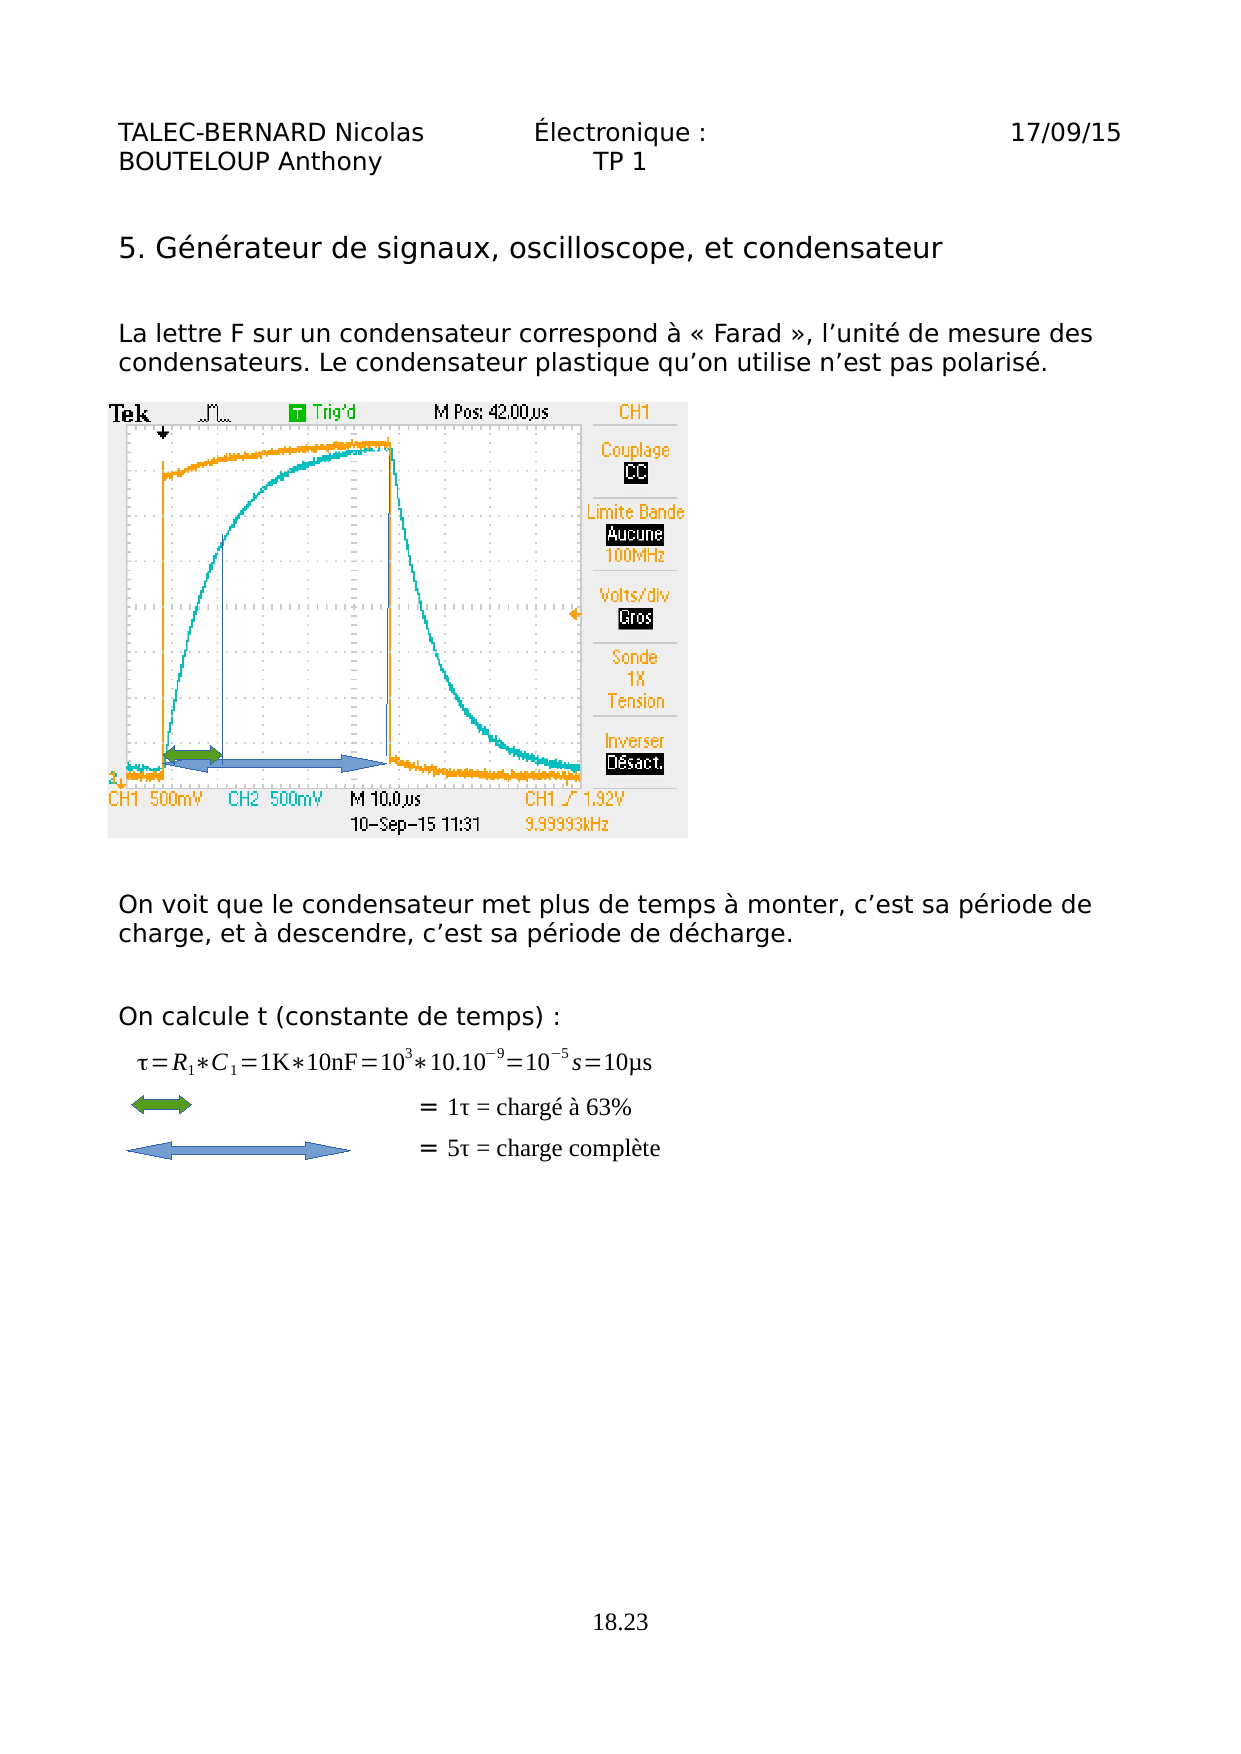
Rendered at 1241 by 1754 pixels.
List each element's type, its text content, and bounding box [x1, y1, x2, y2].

picture [107, 402, 688, 838]
text = 1τ = chargé à 63% [118, 1092, 1122, 1121]
text On calcule t (constante de temps) : [118, 1002, 1122, 1032]
subtitle 5. Générateur de signaux, oscilloscope, et condensateur [118, 231, 1122, 265]
text = 5τ = charge complète [118, 1133, 1122, 1163]
text On voit que le condensateur met plus de temps à monter, c’est sa période de charge, et à descendre, c’est sa période de décharge. [118, 890, 1122, 948]
text La lettre F sur un condensateur correspond à « Farad », l’unité de mesure des condensateurs. Le condensateur plastique qu’on utilise n’est pas polarisé. [118, 319, 1122, 377]
